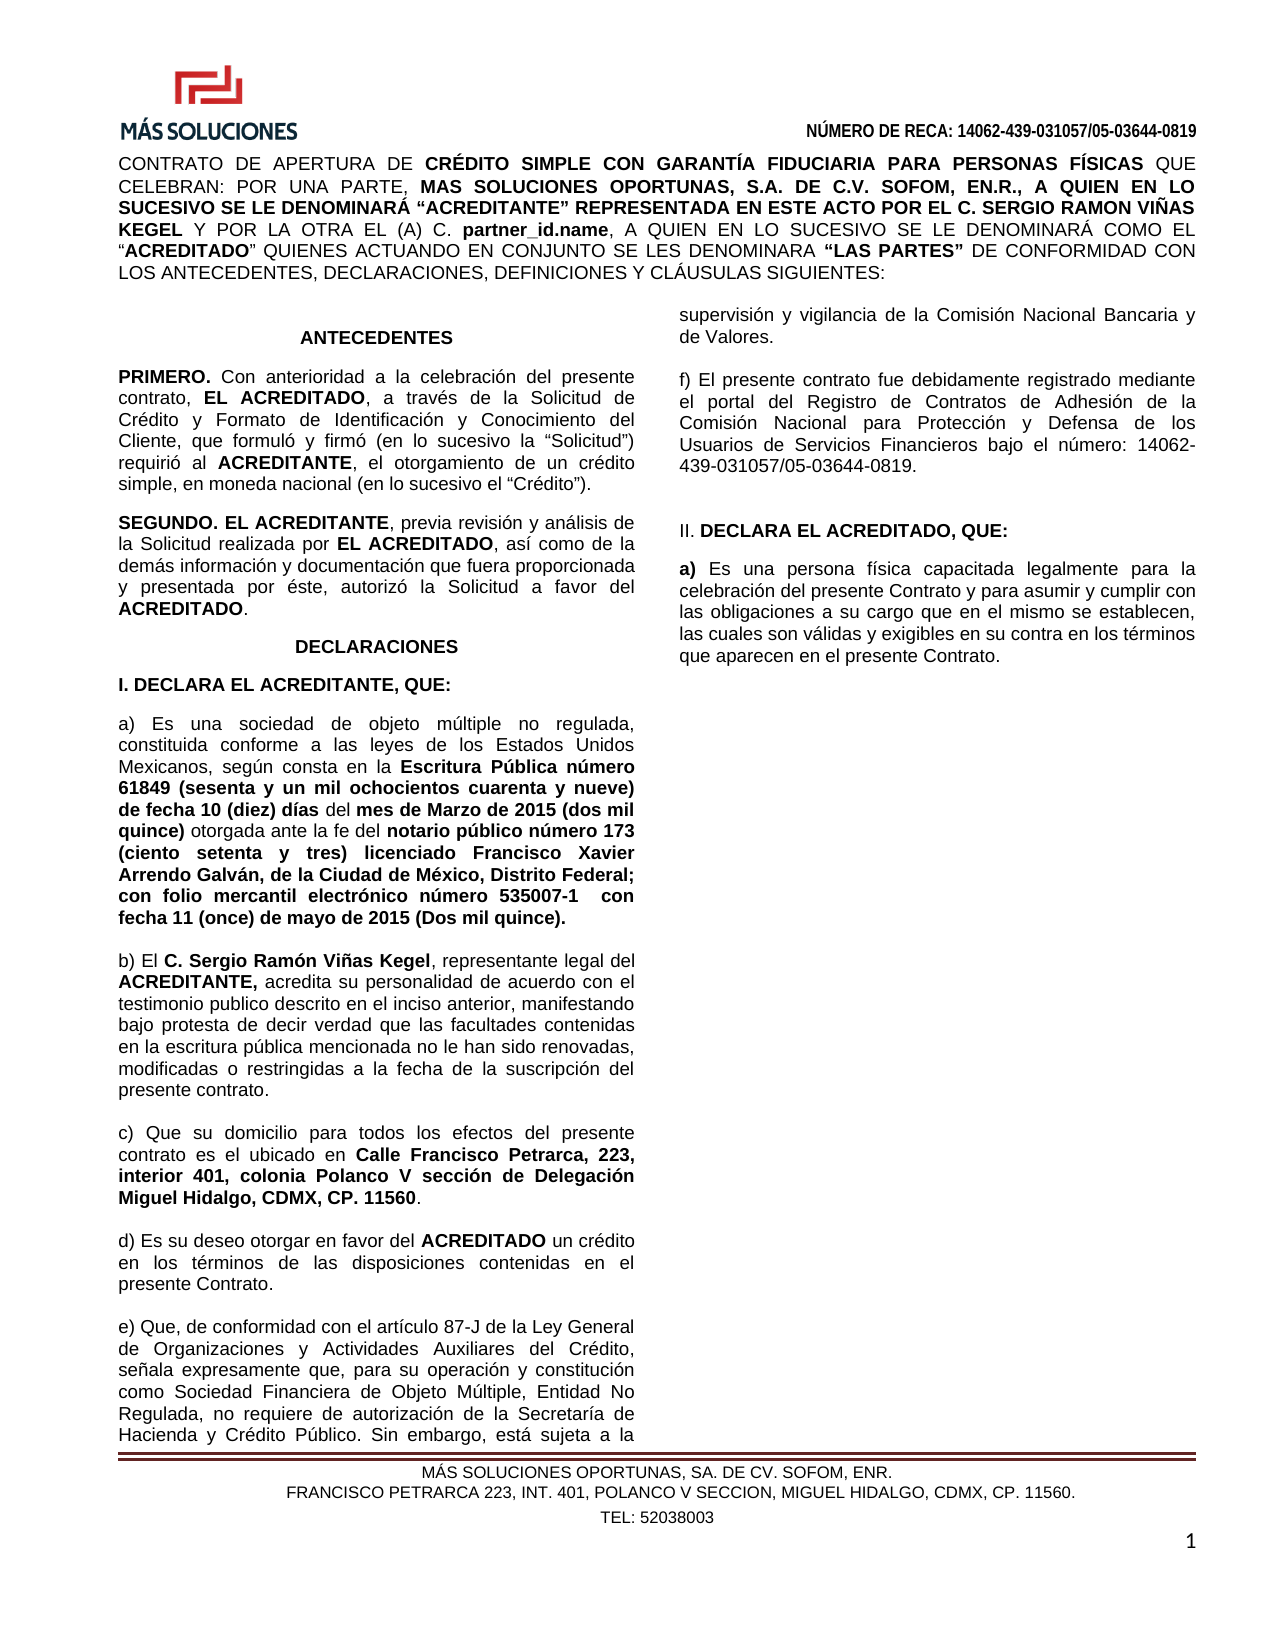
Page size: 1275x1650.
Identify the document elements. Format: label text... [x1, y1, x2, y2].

text I. DECLARA EL ACREDITANTE, QUE: [118, 674, 635, 696]
text supervisión y vigilancia de la Comisión Nacional Bancaria y de Valores. [679, 304, 1196, 347]
text ANTECEDENTES [118, 327, 635, 349]
text II. DECLARA EL ACREDITADO, QUE: [679, 520, 1196, 541]
text SEGUNDO. EL ACREDITANTE, previa revisión y análisis de la Solicitud realizada por EL ACREDITADO, así como de la demás información y documentación que fuera proporcionada y presentada por éste, autorizó la Solicitud a favor del ACREDITADO. [118, 511, 635, 619]
text a) Es una sociedad de objeto múltiple no regulada, constituida conforme a las leyes de los Estados Unidos Mexicanos, según consta en la Escritura Pública número 61849 (sesenta y un mil ochocientos cuarenta y nueve) de fecha 10 (diez) días del mes de Marzo de 2015 (dos mil quince) otorgada ante la fe del notario público número 173 (ciento setenta y tres) licenciado Francisco Xavier Arrendo Galván, de la Ciudad de México, Distrito Federal; con folio mercantil electrónico número 535007-1 con fecha 11 (once) de mayo de 2015 (Dos mil quince). [118, 712, 635, 928]
text CONTRATO DE APERTURA DE CRÉDITO SIMPLE CON GARANTÍA FIDUCIARIA PARA PERSONAS FÍSICAS QUE CELEBRAN: POR UNA PARTE, MAS SOLUCIONES OPORTUNAS, S.A. DE C.V. SOFOM, EN.R., A QUIEN EN LO SUCESIVO SE LE DENOMINARÁ “ACREDITANTE” REPRESENTADA EN ESTE ACTO POR EL C. SERGIO RAMON VIÑAS KEGEL Y POR LA OTRA EL (A) C. partner_id.name, A QUIEN EN LO SUCESIVO SE LE DENOMINARÁ COMO EL “ACREDITADO” QUIENES ACTUANDO EN CONJUNTO SE LES DENOMINARA “LAS PARTES” DE CONFORMIDAD CON LOS ANTECEDENTES, DECLARACIONES, DEFINICIONES Y CLÁUSULAS SIGUIENTES: [118, 148, 1196, 283]
text PRIMERO. Con anterioridad a la celebración del presente contrato, EL ACREDITADO, a través de la Solicitud de Crédito y Formato de Identificación y Conocimiento del Cliente, que formuló y firmó (en lo sucesivo la “Solicitud”) requirió al ACREDITANTE, el otorgamiento de un crédito simple, en moneda nacional (en lo sucesivo el “Crédito”). [118, 365, 635, 495]
text DECLARACIONES [118, 636, 635, 657]
list Es una persona física capacitada legalmente para la celebración del presente Contrato y para asumir y cumplir con las obligaciones a su cargo que en el mismo se establecen, las cuales son válidas y exigibles en su contra en los términos que aparecen en el presente Contrato. [679, 558, 1196, 666]
text f) El presente contrato fue debidamente registrado mediante el portal del Registro de Contratos de Adhesión de la Comisión Nacional para Protección y Defensa de los Usuarios de Servicios Financieros bajo el número: 14062-439-031057/05-03644-0819. [679, 369, 1196, 477]
text c) Que su domicilio para todos los efectos del presente contrato es el ubicado en Calle Francisco Petrarca, 223, interior 401, colonia Polanco V sección de Delegación Miguel Hidalgo, CDMX, CP. 11560. [118, 1122, 635, 1208]
text e) Que, de conformidad con el artículo 87-J de la Ley General de Organizaciones y Actividades Auxiliares del Crédito, señala expresamente que, para su operación y constitución como Sociedad Financiera de Objeto Múltiple, Entidad No Regulada, no requiere de autorización de la Secretaría de Hacienda y Crédito Público. Sin embargo, está sujeta a la [118, 1316, 635, 1446]
picture [115, 60, 302, 148]
text d) Es su deseo otorgar en favor del ACREDITADO un crédito en los términos de las disposiciones contenidas en el presente Contrato. [118, 1230, 635, 1294]
text b) El C. Sergio Ramón Viñas Kegel, representante legal del ACREDITANTE, acredita su personalidad de acuerdo con el testimonio publico descrito en el inciso anterior, manifestando bajo protesta de decir verdad que las facultades contenidas en la escritura pública mencionada no le han sido renovadas, modificadas o restringidas a la fecha de la suscripción del presente contrato. [118, 949, 635, 1101]
